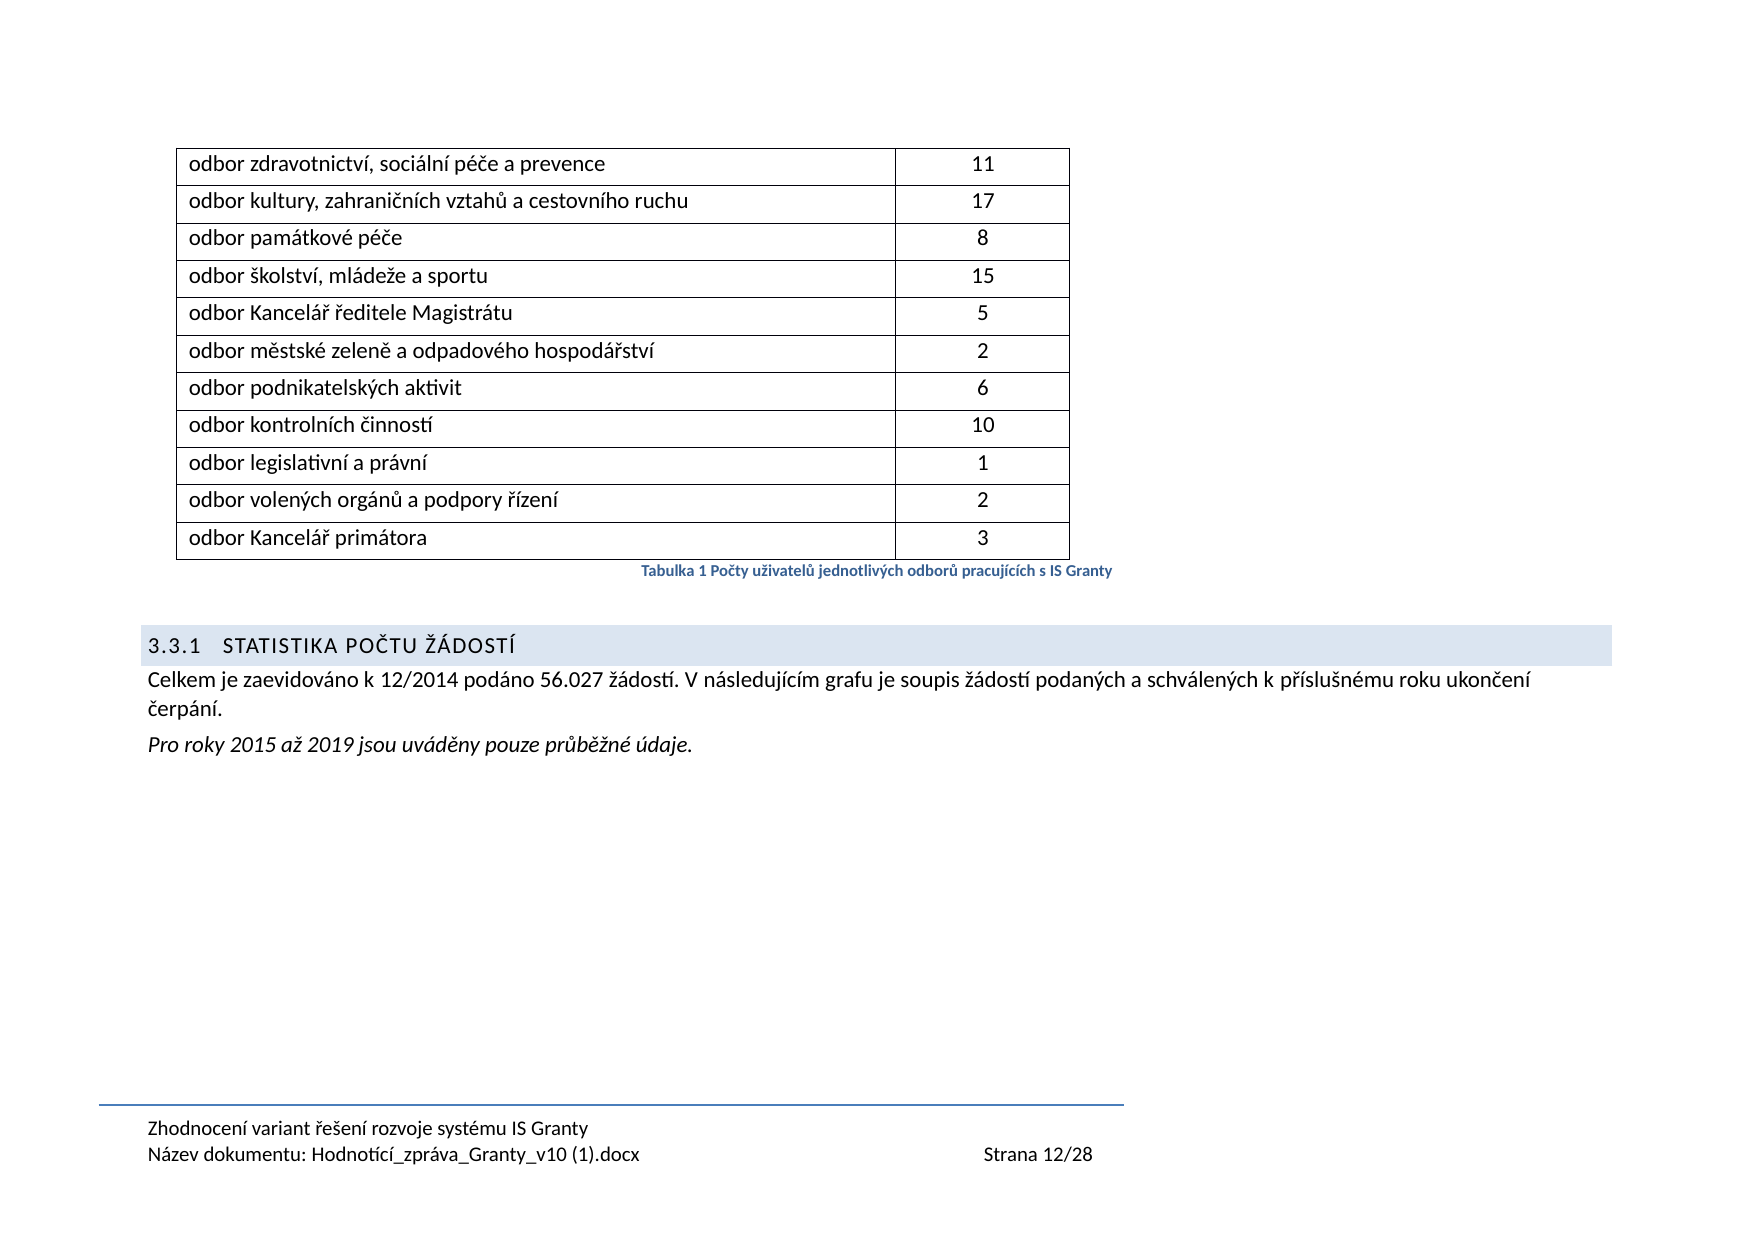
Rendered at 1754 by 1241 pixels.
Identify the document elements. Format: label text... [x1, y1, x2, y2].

table_cell 3 [896, 523, 1069, 559]
table_cell odbor městské zeleně a odpadového hospodářství [177, 336, 895, 372]
table_cell odbor školství, mládeže a sportu [177, 261, 895, 297]
table_cell 15 [896, 261, 1069, 297]
text Tabulka 1 Počty uživatelů jednotlivých odborů pracujících s IS Granty [148, 560, 1606, 580]
table_cell 8 [896, 224, 1069, 260]
table_cell odbor Kancelář primátora [177, 523, 895, 559]
table_cell 10 [896, 411, 1069, 447]
text Celkem je zaevidováno k 12/2014 podáno 56.027 žádostí. V následujícím grafu je soupis žádostí podaných a schválených k příslušnému roku ukončení čerpání. [148, 666, 1606, 722]
table_cell odbor podnikatelských aktivit [177, 373, 895, 409]
table_cell 2 [896, 336, 1069, 372]
table_cell 5 [896, 298, 1069, 335]
table_cell 2 [896, 485, 1069, 522]
subtitle Statistika počtu žádostí [148, 631, 1606, 659]
table_cell odbor Kancelář ředitele Magistrátu [177, 298, 895, 335]
table_cell 17 [896, 186, 1069, 222]
table_cell odbor volených orgánů a podpory řízení [177, 485, 895, 522]
table_cell 11 [896, 149, 1069, 185]
table_cell odbor památkové péče [177, 224, 895, 260]
table_cell odbor kontrolních činností [177, 411, 895, 447]
table_cell odbor kultury, zahraničních vztahů a cestovního ruchu [177, 186, 895, 222]
table_cell odbor legislativní a právní [177, 448, 895, 484]
table_cell odbor zdravotnictví, sociální péče a prevence [177, 149, 895, 185]
text Pro roky 2015 až 2019 jsou uváděny pouze průběžné údaje. [148, 730, 1606, 758]
table_cell 1 [896, 448, 1069, 484]
table_cell 6 [896, 373, 1069, 409]
